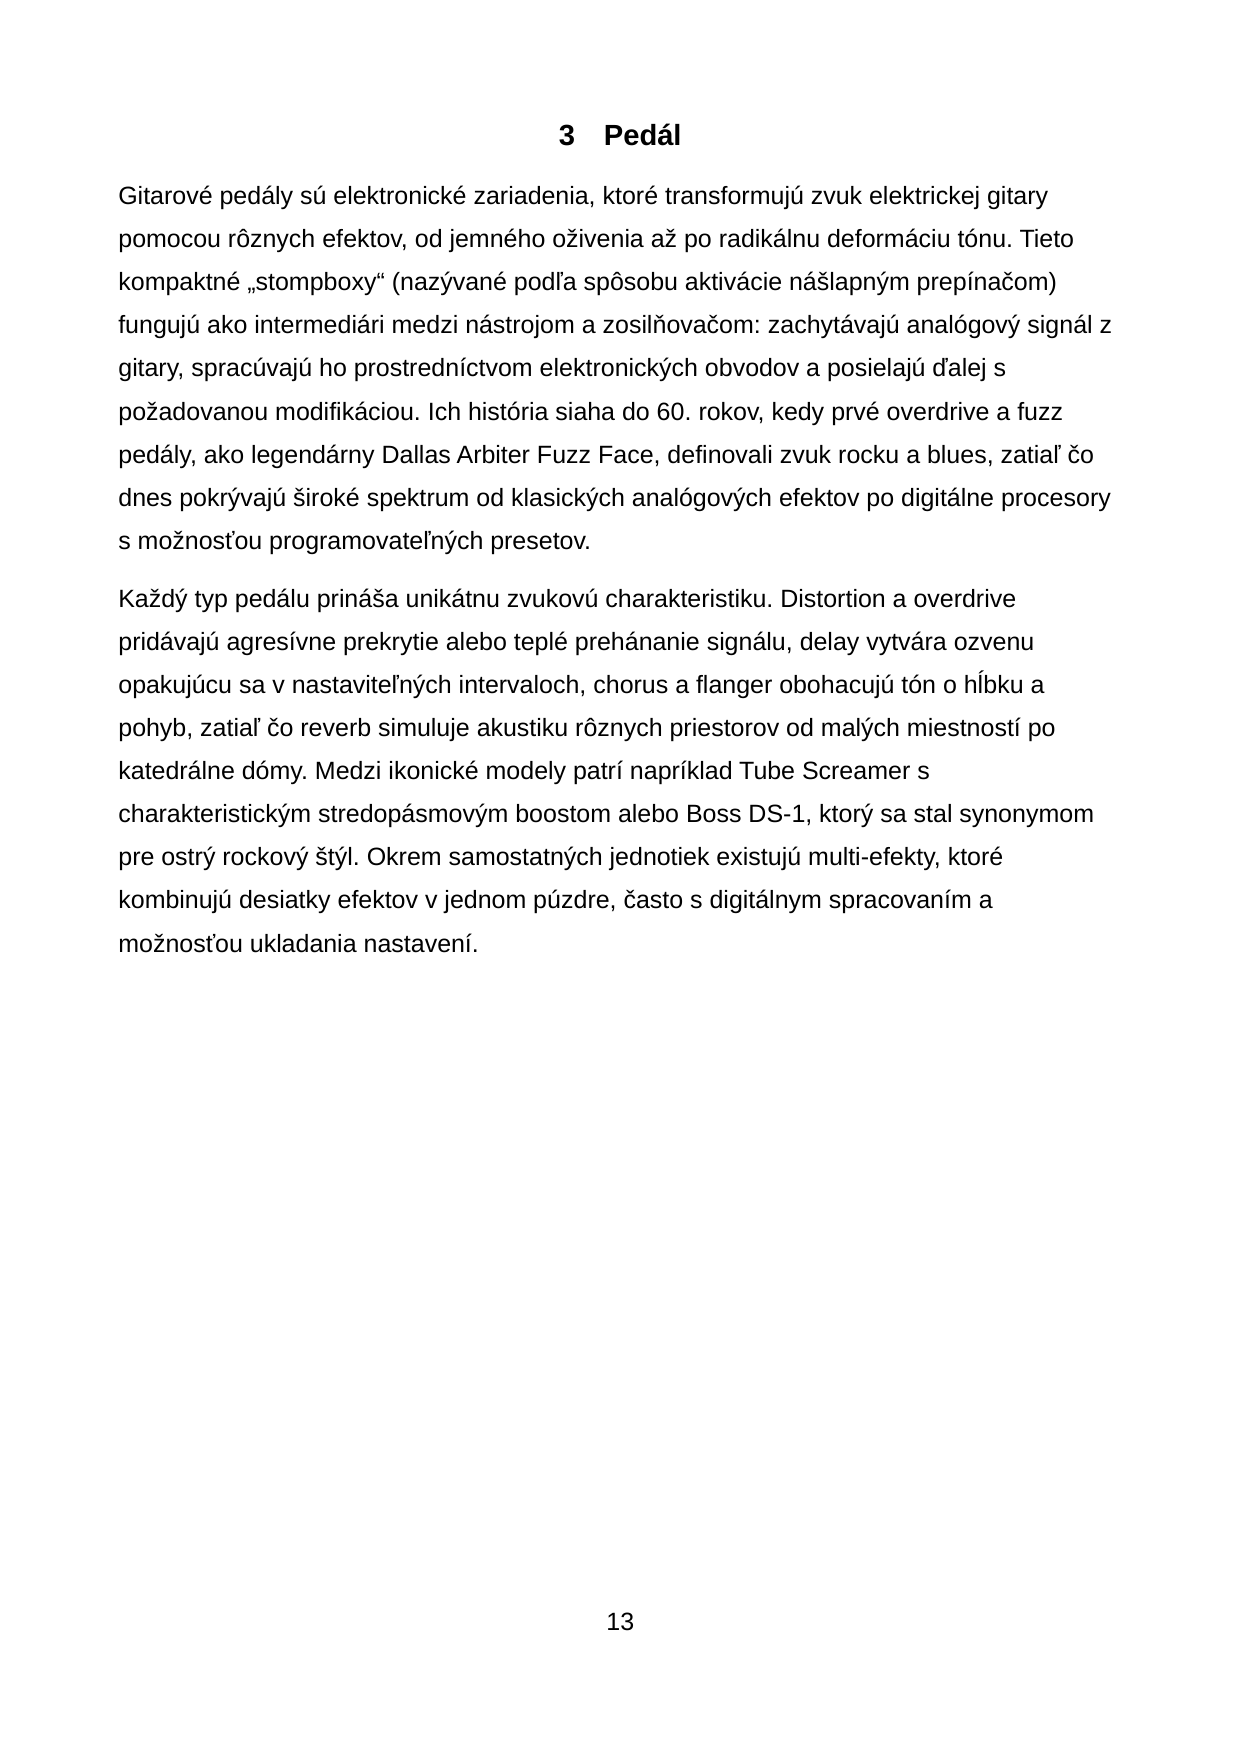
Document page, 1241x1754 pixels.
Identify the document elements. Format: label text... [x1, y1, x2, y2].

text Gitarové pedály sú elektronické zariadenia, ktoré transformujú zvuk elektrickej gitary pomocou rôznych efektov, od jemného oživenia až po radikálnu deformáciu tónu. Tieto kompaktné „stompboxy“ (nazývané podľa spôsobu aktivácie nášlapným prepínačom) fungujú ako intermediári medzi nástrojom a zosilňovačom: zachytávajú analógový signál z gitary, spracúvajú ho prostredníctvom elektronických obvodov a posielajú ďalej s požadovanou modifikáciou. Ich história siaha do 60. rokov, kedy prvé overdrive a fuzz pedály, ako legendárny Dallas Arbiter Fuzz Face, definovali zvuk rocku a blues, zatiaľ čo dnes pokrývajú široké spektrum od klasických analógových efektov po digitálne procesory s možnosťou programovateľných presetov. [118, 181, 1122, 555]
subtitle Pedál [118, 118, 1122, 152]
text Každý typ pedálu prináša unikátnu zvukovú charakteristiku. Distortion a overdrive pridávajú agresívne prekrytie alebo teplé prehánanie signálu, delay vytvára ozvenu opakujúcu sa v nastaviteľných intervaloch, chorus a flanger obohacujú tón o hĺbku a pohyb, zatiaľ čo reverb simuluje akustiku rôznych priestorov od malých miestností po katedrálne dómy. Medzi ikonické modely patrí napríklad Tube Screamer s charakteristickým stredopásmovým boostom alebo Boss DS-1, ktorý sa stal synonymom pre ostrý rockový štýl. Okrem samostatných jednotiek existujú multi-efekty, ktoré kombinujú desiatky efektov v jednom púzdre, často s digitálnym spracovaním a možnosťou ukladania nastavení. [118, 584, 1122, 957]
